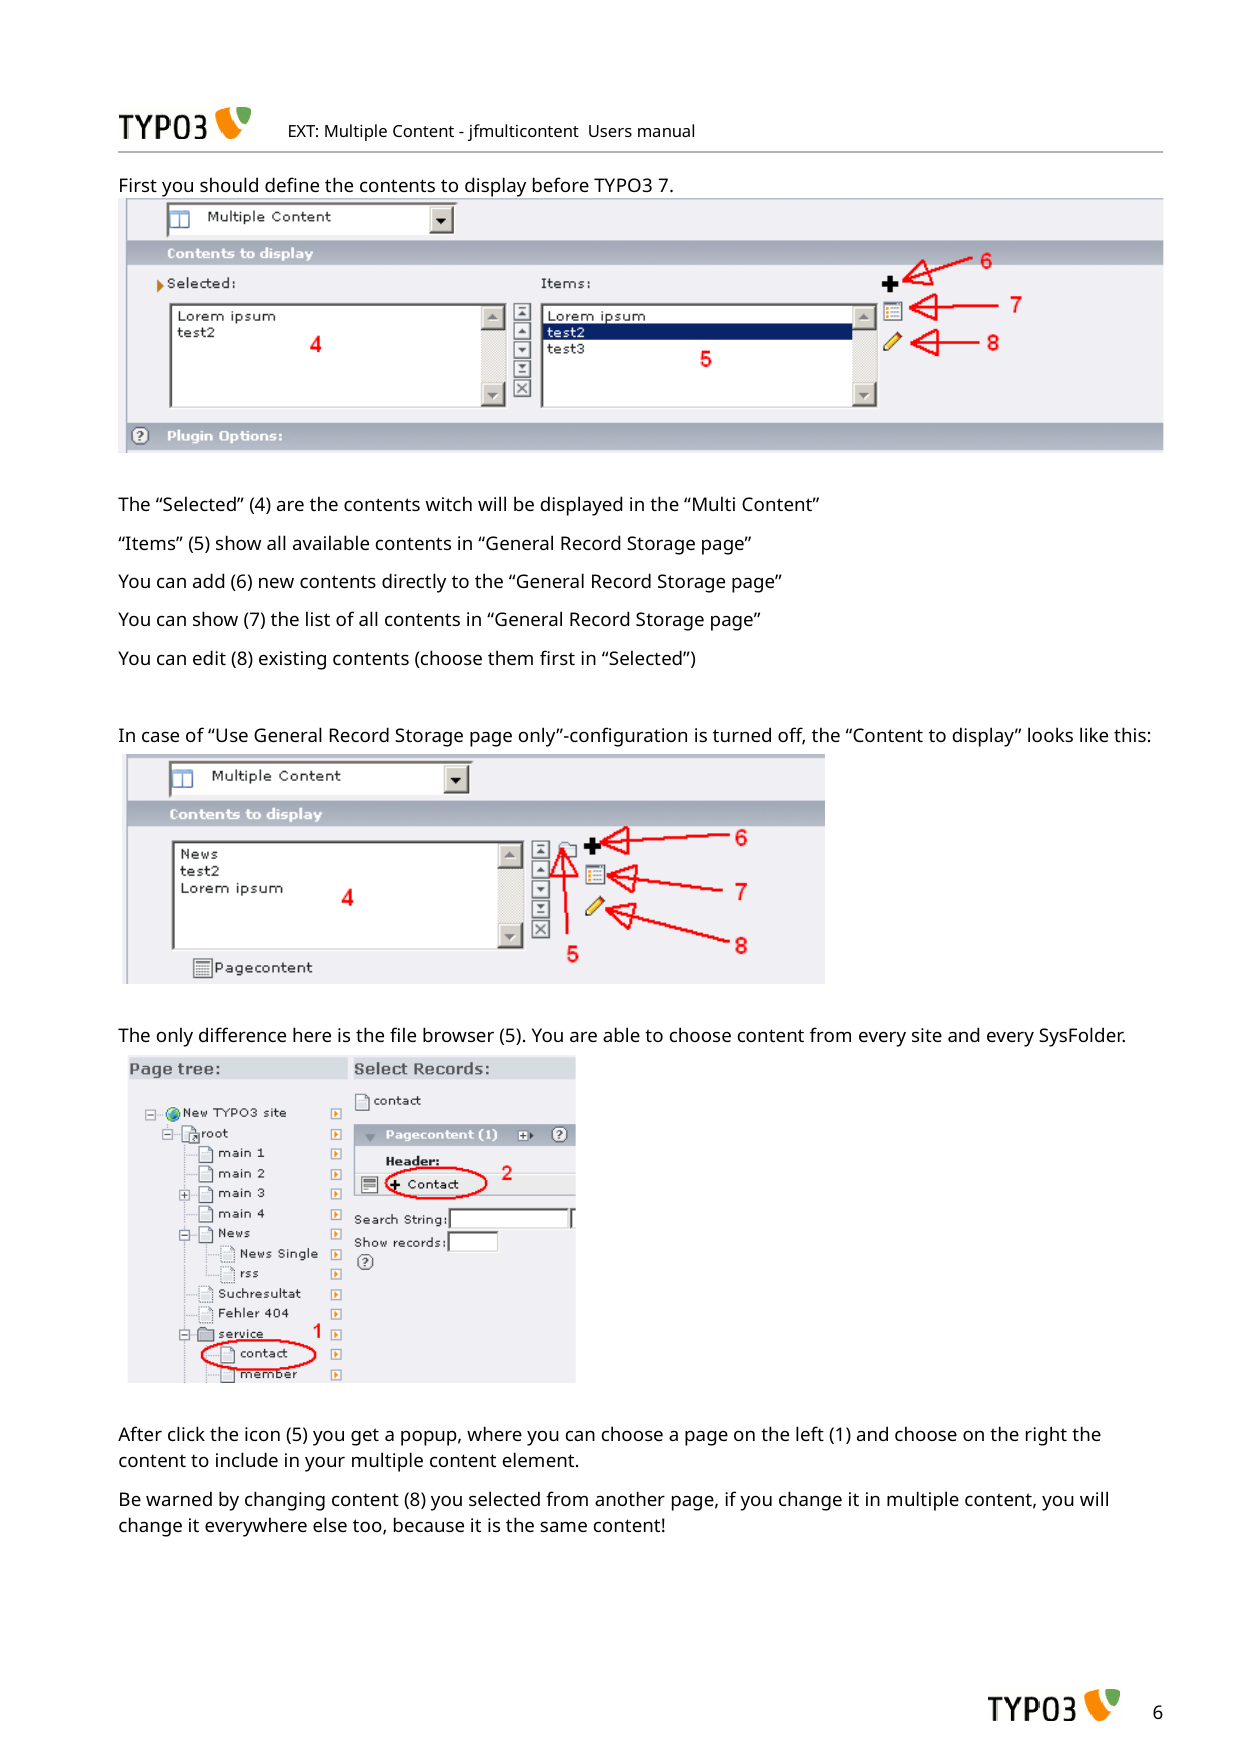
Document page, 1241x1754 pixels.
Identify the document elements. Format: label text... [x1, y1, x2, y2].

picture [118, 198, 1164, 453]
picture [127, 1055, 576, 1383]
text In case of “Use General Record Storage page only”-configuration is turned off, the “Content to display” looks like this: [118, 722, 1163, 748]
text “Items” (5) show all available contents in “General Record Storage page” [118, 529, 1163, 555]
text After click the icon (5) you get a popup, where you can choose a page on the left (1) and choose on the right the content to include in your multiple content element. [118, 1421, 1163, 1473]
picture [122, 754, 825, 984]
picture [987, 1688, 1123, 1721]
text First you should define the contents to display before TYPO3 7. [118, 172, 1163, 198]
text Be warned by changing content (8) you selected from another page, if you change it in multiple content, you will change it everywhere else too, because it is the same content! [118, 1486, 1163, 1538]
text You can edit (8) existing contents (choose them first in “Selected”) [118, 645, 1163, 671]
text The “Selected” (4) are the contents witch will be displayed in the “Multi Content” [118, 491, 1163, 517]
text You can show (7) the list of all contents in “General Record Storage page” [118, 606, 1163, 632]
text The only difference here is the file browser (5). You are able to choose content from every site and every SysFolder. [118, 1022, 1163, 1048]
picture [118, 106, 254, 139]
text You can add (6) new contents directly to the “General Record Storage page” [118, 568, 1163, 594]
